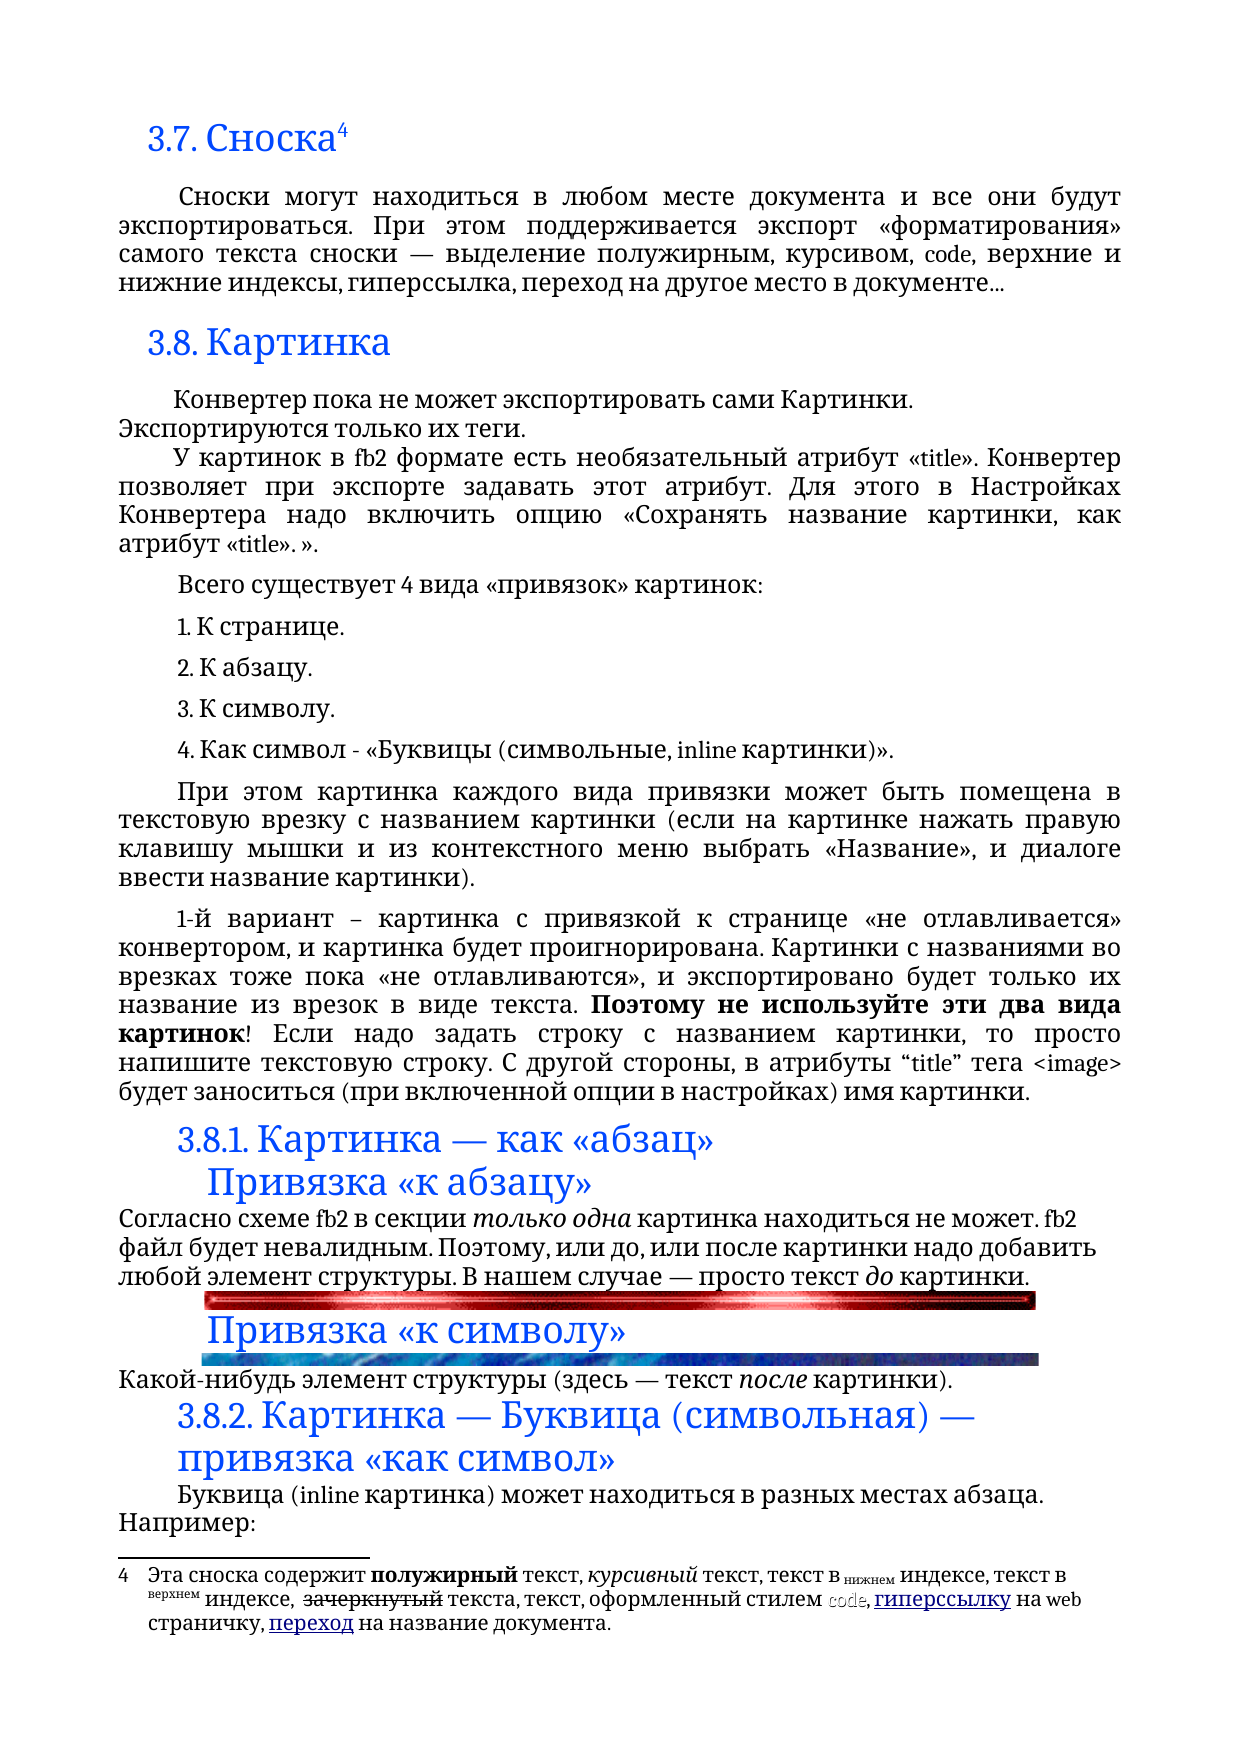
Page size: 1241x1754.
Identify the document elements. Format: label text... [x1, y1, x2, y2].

picture [229, 1353, 267, 1366]
text При этом картинка каждого вида привязки может быть помещена в текстовую врезку с названием картинки (если на картинке нажать правую клавишу мышки и из контекстного меню выбрать «Название», и диалоге ввести название картинки). [118, 777, 1122, 892]
text Какой-нибудь элемент структуры (здесь — текст после картинки). [118, 1353, 1122, 1394]
text 1-й вариант – картинка с привязкой к странице «не отлавливается» конвертором, и картинка будет проигнорирована. Картинки с названиями во врезках тоже пока «не отлавливаются», и экспортировано будет только их название из врезок в виде текста. Поэтому не используйте эти два вида картинок! Если надо задать строку с названием картинки, то просто напишите текстовую строку. С другой стороны, в атрибуты “title” тега <image> будет заноситься (при включенной опции в настройках) имя картинки. [118, 905, 1122, 1106]
picture [273, 1353, 306, 1366]
text Буквица (inline картинка) может находиться в разных местах абзаца. Например: [118, 1481, 1122, 1538]
text У картинок в fb2 формате есть необязательный атрибут «title». Конвертер позволяет при экспорте задавать этот атрибут. Для этого в Настройках Конвертера надо включить опцию «Сохранять название картинки, как атрибут «title». ». [118, 444, 1122, 559]
text Конвертер пока не может экспортировать сами Картинки. Экспортируются только их теги. [118, 386, 1122, 444]
picture [424, 1353, 461, 1366]
text Привязка «к абзацу» [207, 1162, 1122, 1205]
text Согласно схеме fb2 в секции только одна картинка находиться не может. fb2 файл будет невалидным. Поэтому, или до, или после картинки надо добавить любой элемент структуры. В нашем случае — просто текст до картинки. [118, 1205, 1122, 1291]
text 3.8. Картинка [148, 321, 1122, 364]
text 2. К абзацу. [118, 654, 1122, 682]
text Эта сноска содержит полужирный текст, курсивный текст, текст в нижнем индексе, текст в верхнем индексе, зачеркнутый текста, текст, оформленный стилем code, гиперссылку на web страничку, переход на название документа. [118, 1564, 1122, 1636]
picture [650, 1353, 1039, 1366]
text 3.8.1. Картинка — как «абзац» [177, 1119, 1122, 1162]
picture [201, 1353, 213, 1360]
text Всего существует 4 вида «привязок» картинок: [118, 571, 1122, 600]
picture [471, 1353, 618, 1366]
text 3. К символу. [118, 695, 1122, 724]
text Привязка «к символу» [207, 1291, 1122, 1353]
picture [310, 1353, 409, 1366]
picture [204, 1291, 1036, 1310]
text Сноски могут находиться в любом месте документа и все они будут экспортироваться. При этом поддерживается экспорт «форматирования» самого текста сноски — выделение полужирным, курсивом, code, верхние и нижние индексы, гиперссылка, переход на другое место в документе... [118, 183, 1122, 298]
text 3.7. Сноска [148, 118, 1122, 161]
text 4. Как символ - «Буквицы (символьные, inline картинки)». [118, 736, 1122, 765]
text 3.8.2. Картинка — Буквица (символьная) — привязка «как символ» [177, 1394, 1122, 1481]
text 1. К странице. [118, 612, 1122, 641]
picture [628, 1353, 646, 1366]
